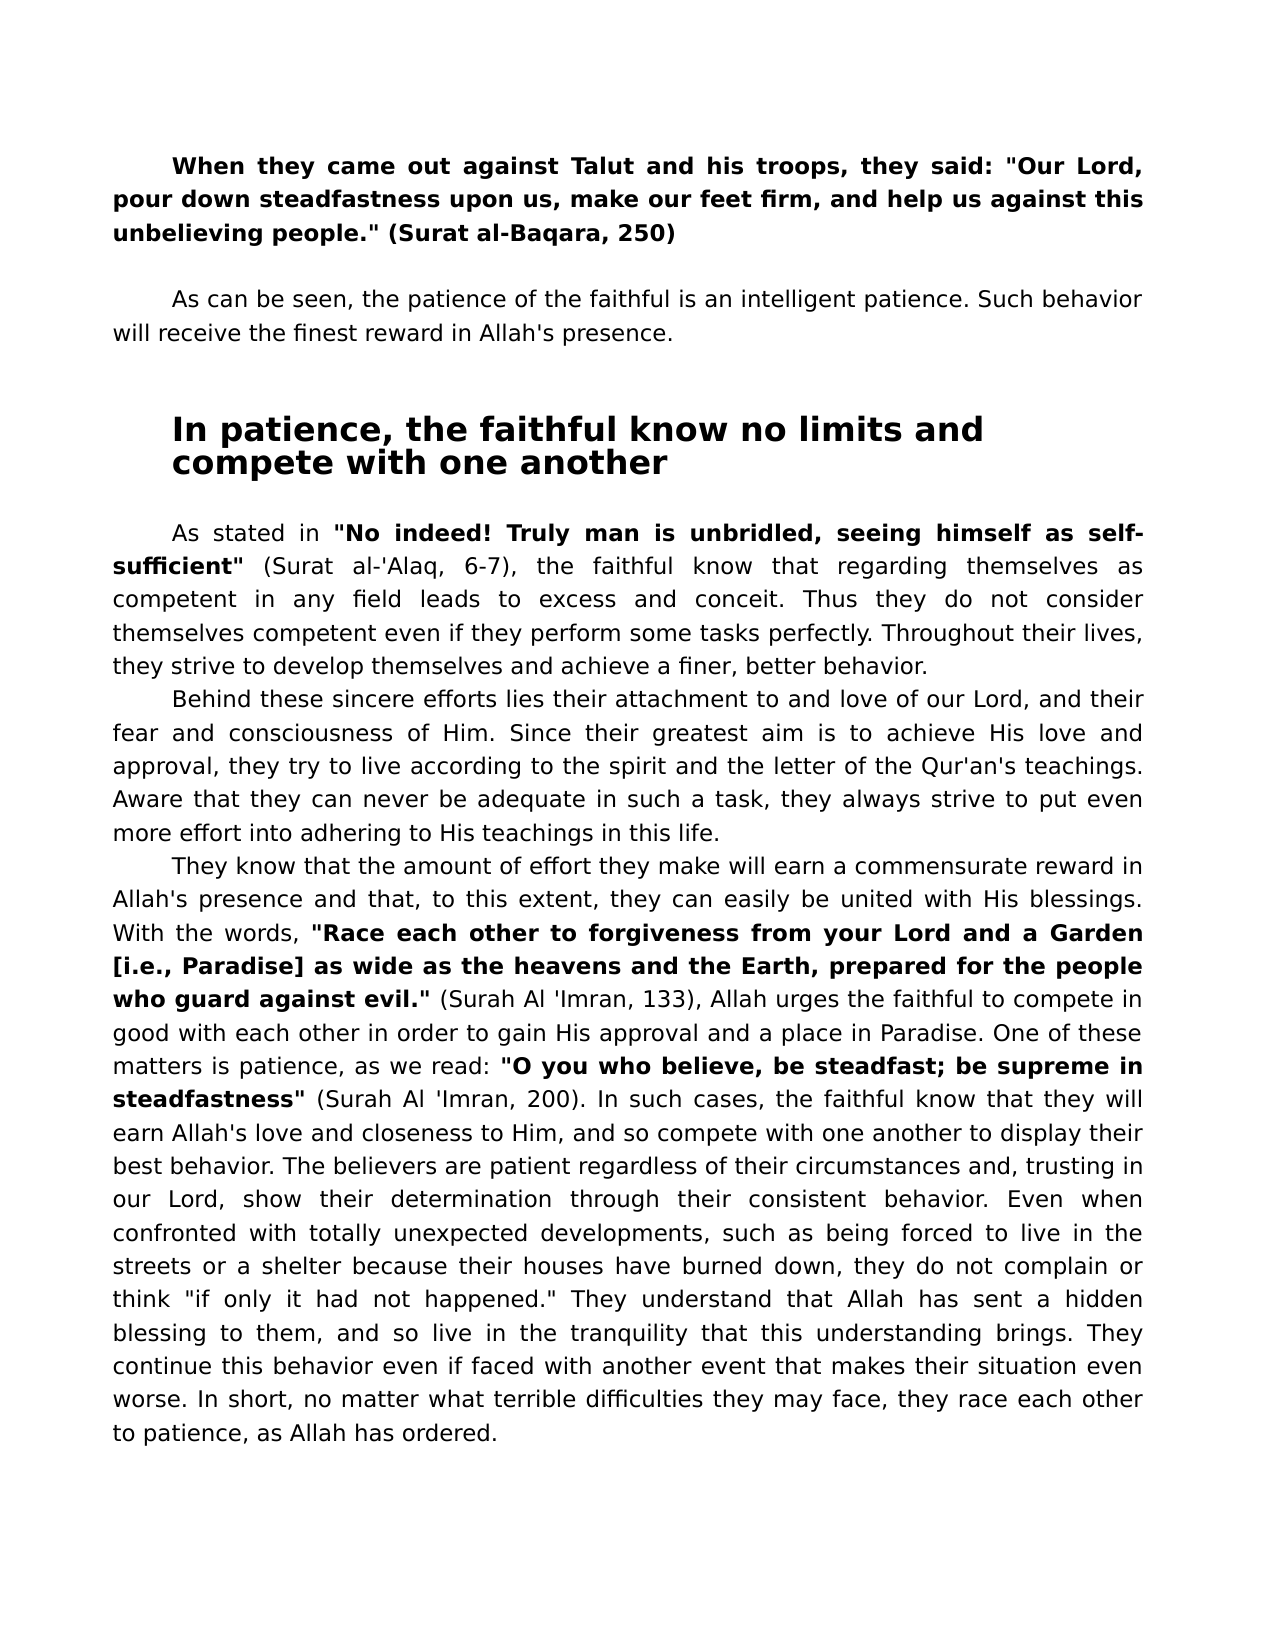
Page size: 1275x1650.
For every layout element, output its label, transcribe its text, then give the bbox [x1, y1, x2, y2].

text As stated in "No indeed! Truly man is unbridled, seeing himself as self-sufficient" (Surat al-'Alaq, 6-7), the faithful know that regarding themselves as competent in any field leads to excess and conceit. Thus they do not consider themselves competent even if they perform some tasks perfectly. Throughout their lives, they strive to develop themselves and achieve a finer, better behavior. [112, 514, 1145, 681]
text compete with one another [112, 448, 1145, 481]
text As can be seen, the patience of the faithful is an intelligent patience. Such behavior will receive the finest reward in Allah's presence. [112, 281, 1145, 348]
text In patience, the faithful know no limits and [112, 414, 1145, 448]
text They know that the amount of effort they make will earn a commensurate reward in Allah's presence and that, to this extent, they can easily be united with His blessings. With the words, "Race each other to forgiveness from your Lord and a Garden [i.e., Paradise] as wide as the heavens and the Earth, prepared for the people who guard against evil." (Surah Al 'Imran, 133), Allah urges the faithful to compete in good with each other in order to gain His approval and a place in Paradise. One of these matters is patience, as we read: "O you who believe, be steadfast; be supreme in steadfastness" (Surah Al 'Imran, 200). In such cases, the faithful know that they will earn Allah's love and closeness to Him, and so compete with one another to display their best behavior. The believers are patient regardless of their circumstances and, trusting in our Lord, show their determination through their consistent behavior. Even when confronted with totally unexpected developments, such as being forced to live in the streets or a shelter because their houses have burned down, they do not complain or think "if only it had not happened." They understand that Allah has sent a hidden blessing to them, and so live in the tranquility that this understanding brings. They continue this behavior even if faced with another event that makes their situation even worse. In short, no matter what terrible difficulties they may face, they race each other to patience, as Allah has ordered. [112, 848, 1145, 1448]
text Behind these sincere efforts lies their attachment to and love of our Lord, and their fear and consciousness of Him. Since their greatest aim is to achieve His love and approval, they try to live according to the spirit and the letter of the Qur'an's teachings. Aware that they can never be adequate in such a task, they always strive to put even more effort into adhering to His teachings in this life. [112, 681, 1145, 848]
text When they came out against Talut and his troops, they said: "Our Lord, pour down steadfastness upon us, make our feet firm, and help us against this unbelieving people." (Surat al-Baqara, 250) [112, 148, 1145, 248]
